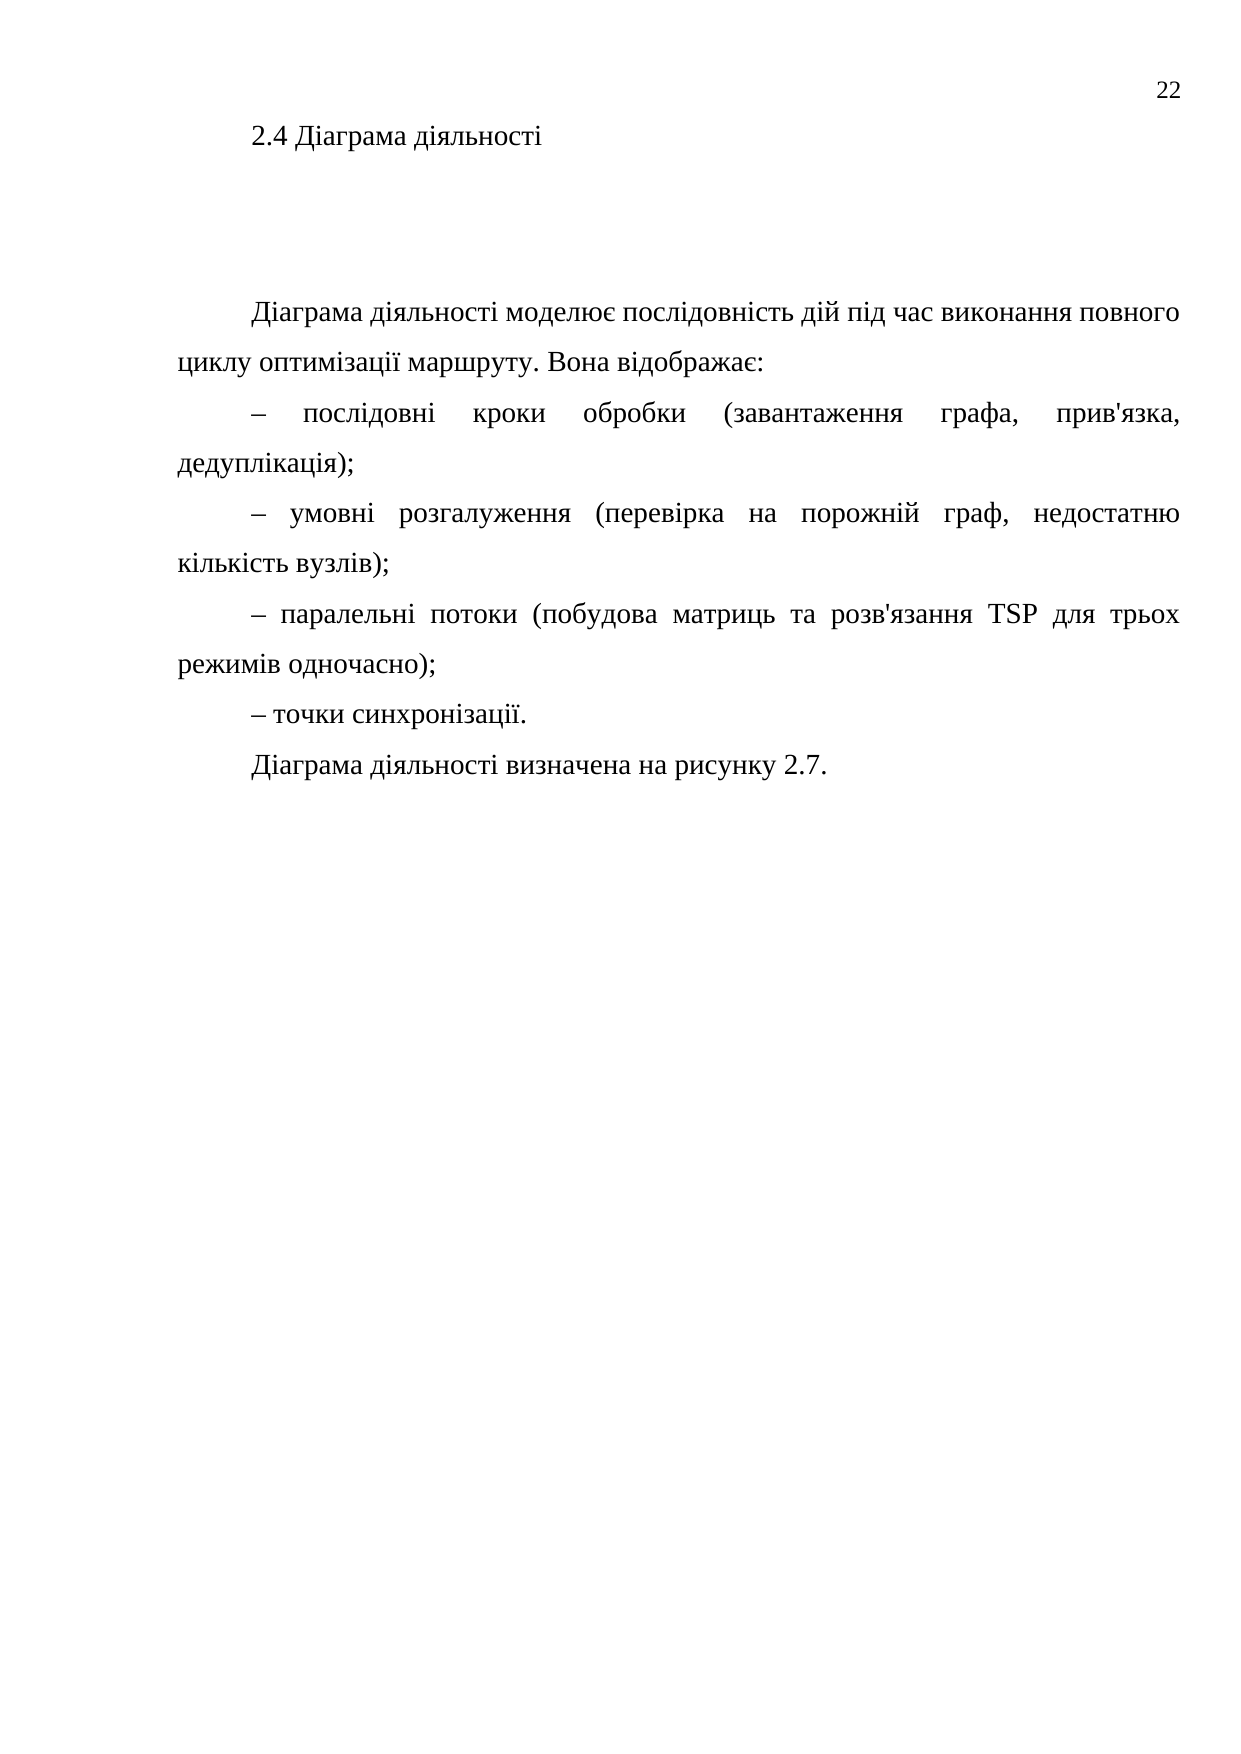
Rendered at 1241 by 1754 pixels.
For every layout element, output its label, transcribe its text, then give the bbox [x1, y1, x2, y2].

text Діаграма діяльності моделює послідовність дій під час виконання повного циклу оптимізації маршруту. Вона відображає: [177, 294, 1181, 378]
text – паралельні потоки (побудова матриць та розв'язання TSP для трьох режимів одночасно); [177, 596, 1181, 680]
text Діаграма діяльності визначена на рисунку 2.7. [177, 747, 1181, 780]
text – умовні розгалуження (перевірка на порожній граф, недостатню кількість вузлів); [177, 495, 1181, 579]
text 2.4 Діаграма діяльності [177, 118, 1181, 152]
text – точки синхронізації. [177, 697, 1181, 730]
text – послідовні кроки обробки (завантаження графа, прив'язка, дедуплікація); [177, 395, 1181, 478]
